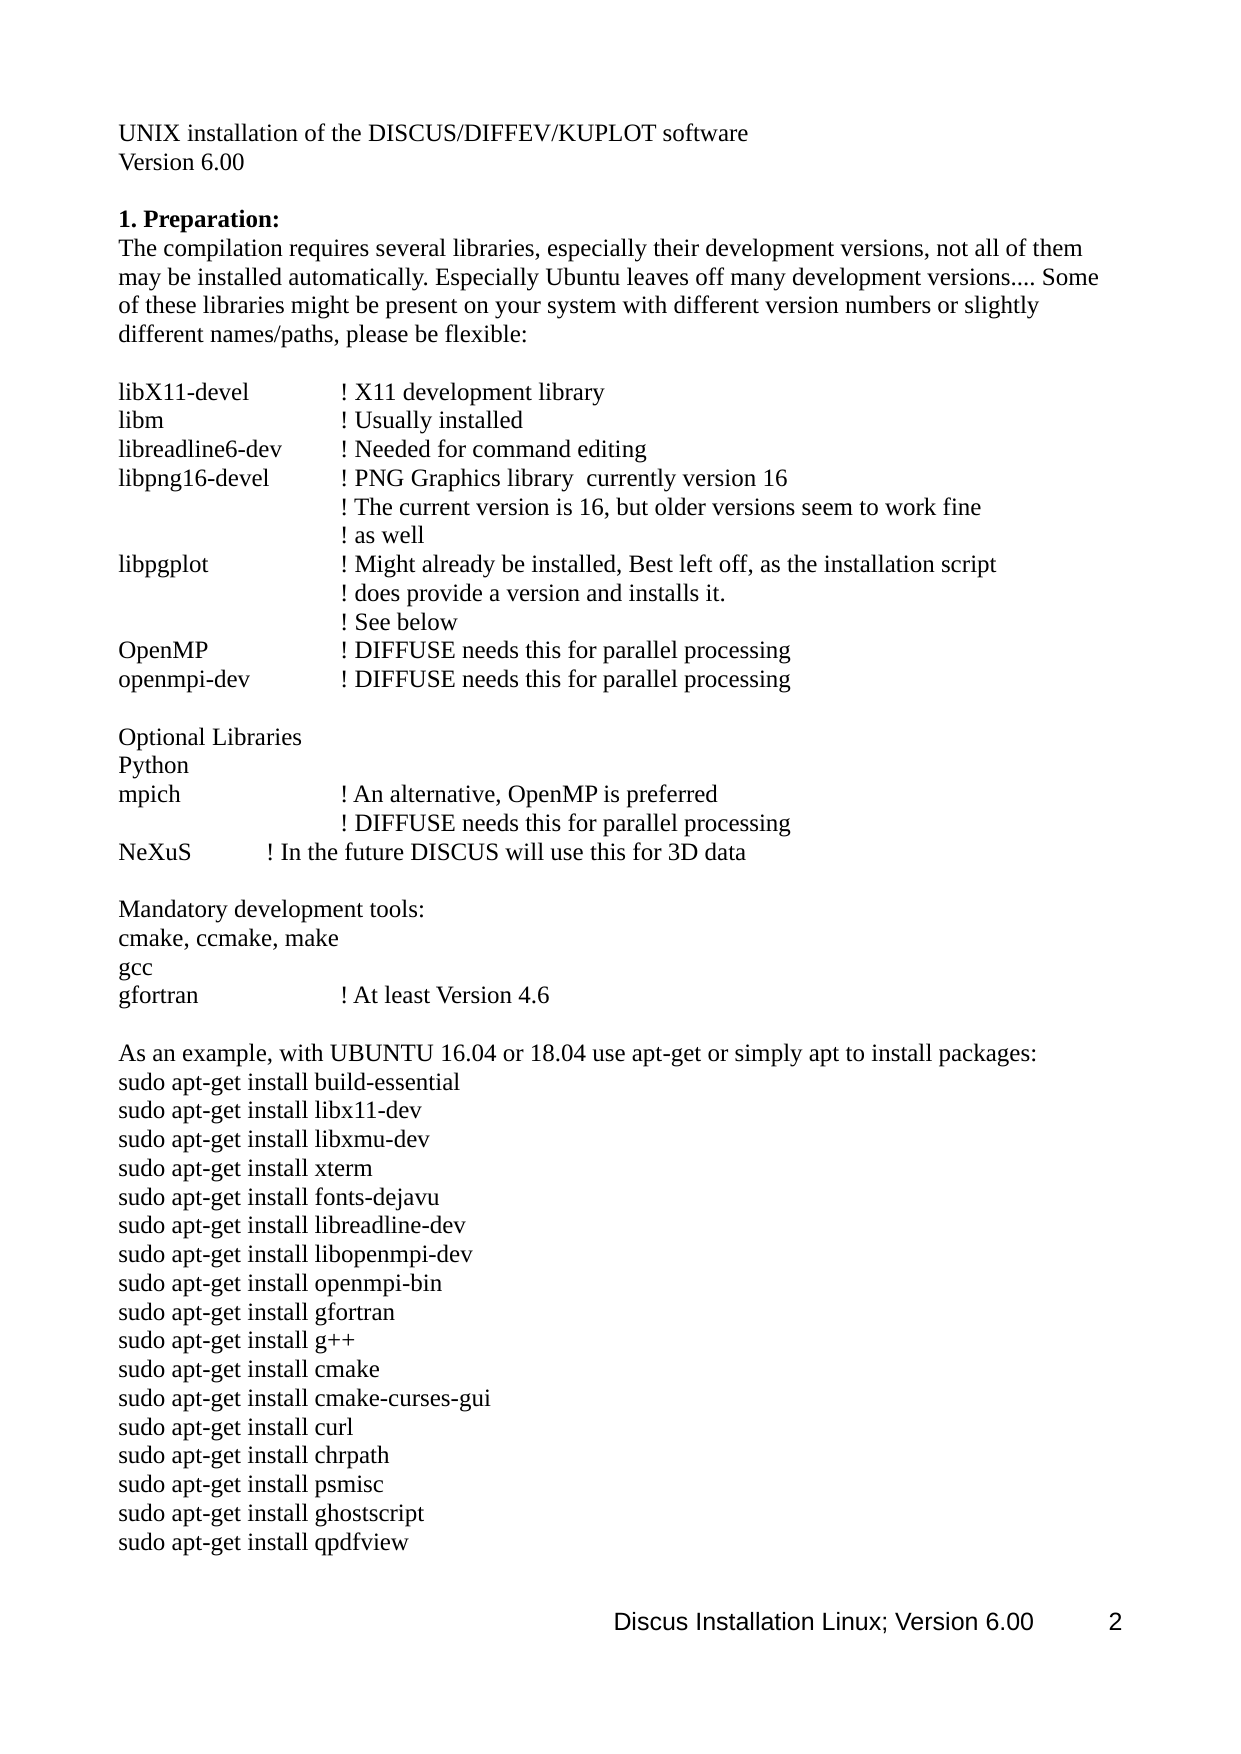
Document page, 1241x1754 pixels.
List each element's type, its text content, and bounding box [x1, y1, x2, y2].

text sudo apt-get install fonts-dejavu [118, 1182, 1122, 1211]
text libX11-devel ! X11 development library [118, 377, 1122, 406]
text sudo apt-get install xterm [118, 1153, 1122, 1182]
text NeXuS ! In the future DISCUS will use this for 3D data [118, 837, 1122, 866]
text ! The current version is 16, but older versions seem to work fine [118, 492, 1122, 521]
text sudo apt-get install openmpi-bin [118, 1268, 1122, 1297]
text sudo apt-get install ghostscript [118, 1498, 1122, 1527]
text libreadline6-dev ! Needed for command editing [118, 434, 1122, 463]
text libpgplot ! Might already be installed, Best left off, as the installation script [118, 549, 1122, 578]
text sudo apt-get install libopenmpi-dev [118, 1239, 1122, 1268]
text ! DIFFUSE needs this for parallel processing [118, 808, 1122, 837]
text sudo apt-get install gfortran [118, 1297, 1122, 1326]
text libm ! Usually installed [118, 406, 1122, 434]
text sudo apt-get install cmake-curses-gui [118, 1383, 1122, 1412]
text openmpi-dev ! DIFFUSE needs this for parallel processing [118, 664, 1122, 693]
text ! as well [118, 521, 1122, 549]
text As an example, with UBUNTU 16.04 or 18.04 use apt-get or simply apt to install packages: [118, 1038, 1122, 1067]
text libpng16-devel ! PNG Graphics library currently version 16 [118, 463, 1122, 492]
text ! See below [118, 607, 1122, 636]
text Version 6.00 [118, 147, 1122, 176]
text UNIX installation of the DISCUS/DIFFEV/KUPLOT software [118, 118, 1122, 147]
text gcc [118, 952, 1122, 981]
text ! does provide a version and installs it. [118, 578, 1122, 607]
text cmake, ccmake, make [118, 923, 1122, 952]
text sudo apt-get install psmisc [118, 1469, 1122, 1498]
text sudo apt-get install libxmu-dev [118, 1124, 1122, 1153]
text Mandatory development tools: [118, 894, 1122, 923]
text OpenMP ! DIFFUSE needs this for parallel processing [118, 636, 1122, 664]
text 1. Preparation: [118, 204, 1122, 233]
text sudo apt-get install curl [118, 1412, 1122, 1441]
text sudo apt-get install g++ [118, 1326, 1122, 1354]
text sudo apt-get install chrpath [118, 1441, 1122, 1469]
text sudo apt-get install build-essential [118, 1067, 1122, 1096]
text The compilation requires several libraries, especially their development versions, not all of them may be installed automatically. Especially Ubuntu leaves off many development versions.... Some of these libraries might be present on your system with different version numbers or slightly different names/paths, please be flexible: [118, 233, 1122, 348]
text Python [118, 751, 1122, 779]
text Optional Libraries [118, 722, 1122, 751]
text mpich ! An alternative, OpenMP is preferred [118, 779, 1122, 808]
text gfortran ! At least Version 4.6 [118, 981, 1122, 1009]
text sudo apt-get install qpdfview [118, 1527, 1122, 1556]
text sudo apt-get install libx11-dev [118, 1096, 1122, 1124]
text sudo apt-get install cmake [118, 1354, 1122, 1383]
text sudo apt-get install libreadline-dev [118, 1211, 1122, 1239]
